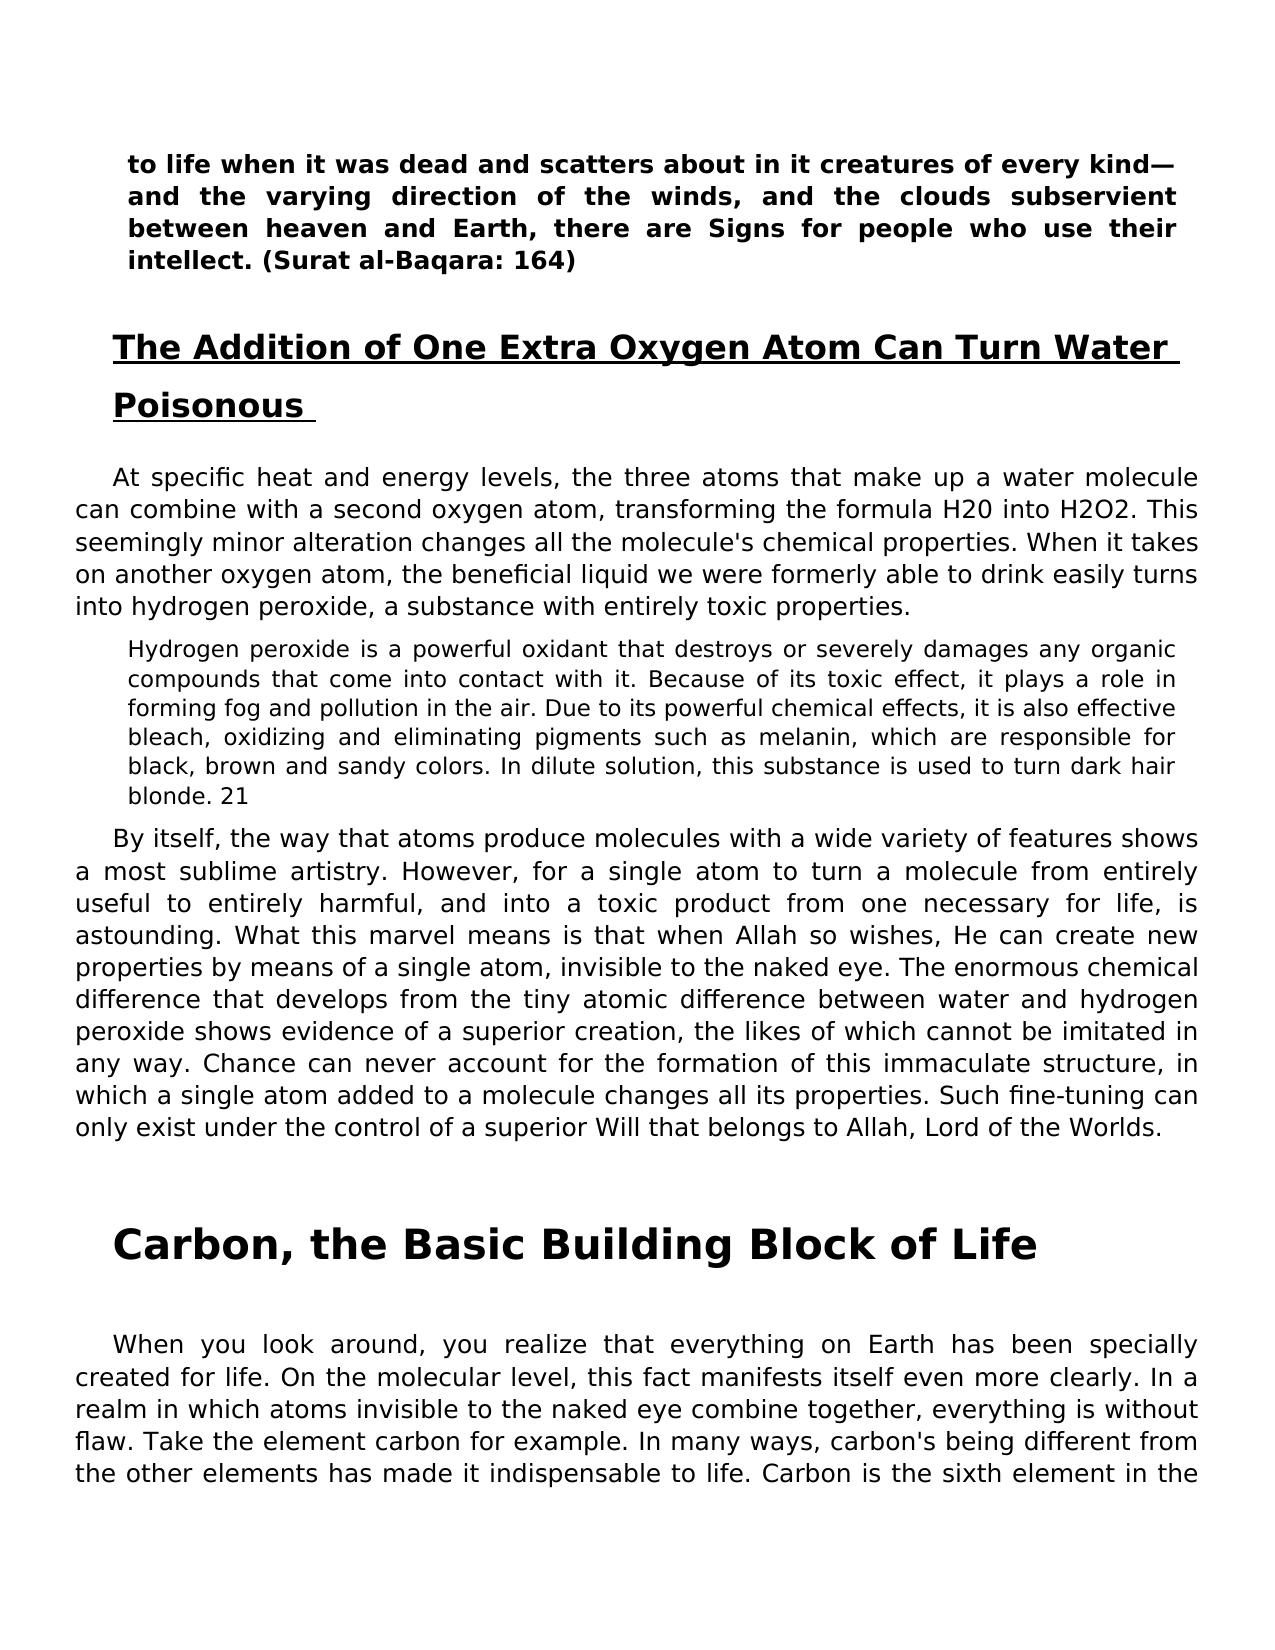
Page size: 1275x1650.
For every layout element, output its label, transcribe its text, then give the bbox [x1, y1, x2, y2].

text By itself, the way that atoms produce molecules with a wide variety of features shows a most sublime artistry. However, for a single atom to turn a molecule from entirely useful to entirely harmful, and into a toxic product from one necessary for life, is astounding. What this marvel means is that when Allah so wishes, He can create new properties by means of a single atom, invisible to the naked eye. The enormous chemical difference that develops from the tiny atomic difference between water and hydrogen peroxide shows evidence of a superior creation, the likes of which cannot be imitated in any way. Chance can never account for the formation of this immaculate structure, in which a single atom added to a molecule changes all its properties. Such fine-tuning can only exist under the control of a superior Will that belongs to Allah, Lord of the Worlds. [75, 824, 1200, 1142]
subtitle Carbon, the Basic Building Block of Life [112, 1220, 1200, 1269]
text Hydrogen peroxide is a powerful oxidant that destroys or severely damages any organic compounds that come into contact with it. Because of its toxic effect, it plays a role in forming fog and pollution in the air. Due to its powerful chemical effects, it is also effective bleach, oxidizing and eliminating pigments such as melanin, which are responsible for black, brown and sandy colors. In dilute solution, this substance is used to turn dark hair blonde. 21 [127, 636, 1177, 809]
text to life when it was dead and scatters about in it creatures of every kind—and the varying direction of the winds, and the clouds subservient between heaven and Earth, there are Signs for people who use their intellect. (Surat al-Baqara: 164) [127, 150, 1177, 275]
text At specific heat and energy levels, the three atoms that make up a water molecule can combine with a second oxygen atom, transforming the formula H20 into H2O2. This seemingly minor alteration changes all the molecule's chemical properties. When it takes on another oxygen atom, the beneficial liquid we were formerly able to drink easily turns into hydrogen peroxide, a substance with entirely toxic properties. [75, 463, 1200, 621]
text When you look around, you realize that everything on Earth has been specially created for life. On the molecular level, this fact manifests itself even more clearly. In a realm in which atoms invisible to the naked eye combine together, everything is without flaw. Take the element carbon for example. In many ways, carbon's being different from the other elements has made it indispensable to life. Carbon is the sixth element in the [75, 1331, 1200, 1488]
subtitle The Addition of One Extra Oxygen Atom Can Turn Water Poisonous [112, 328, 1200, 425]
